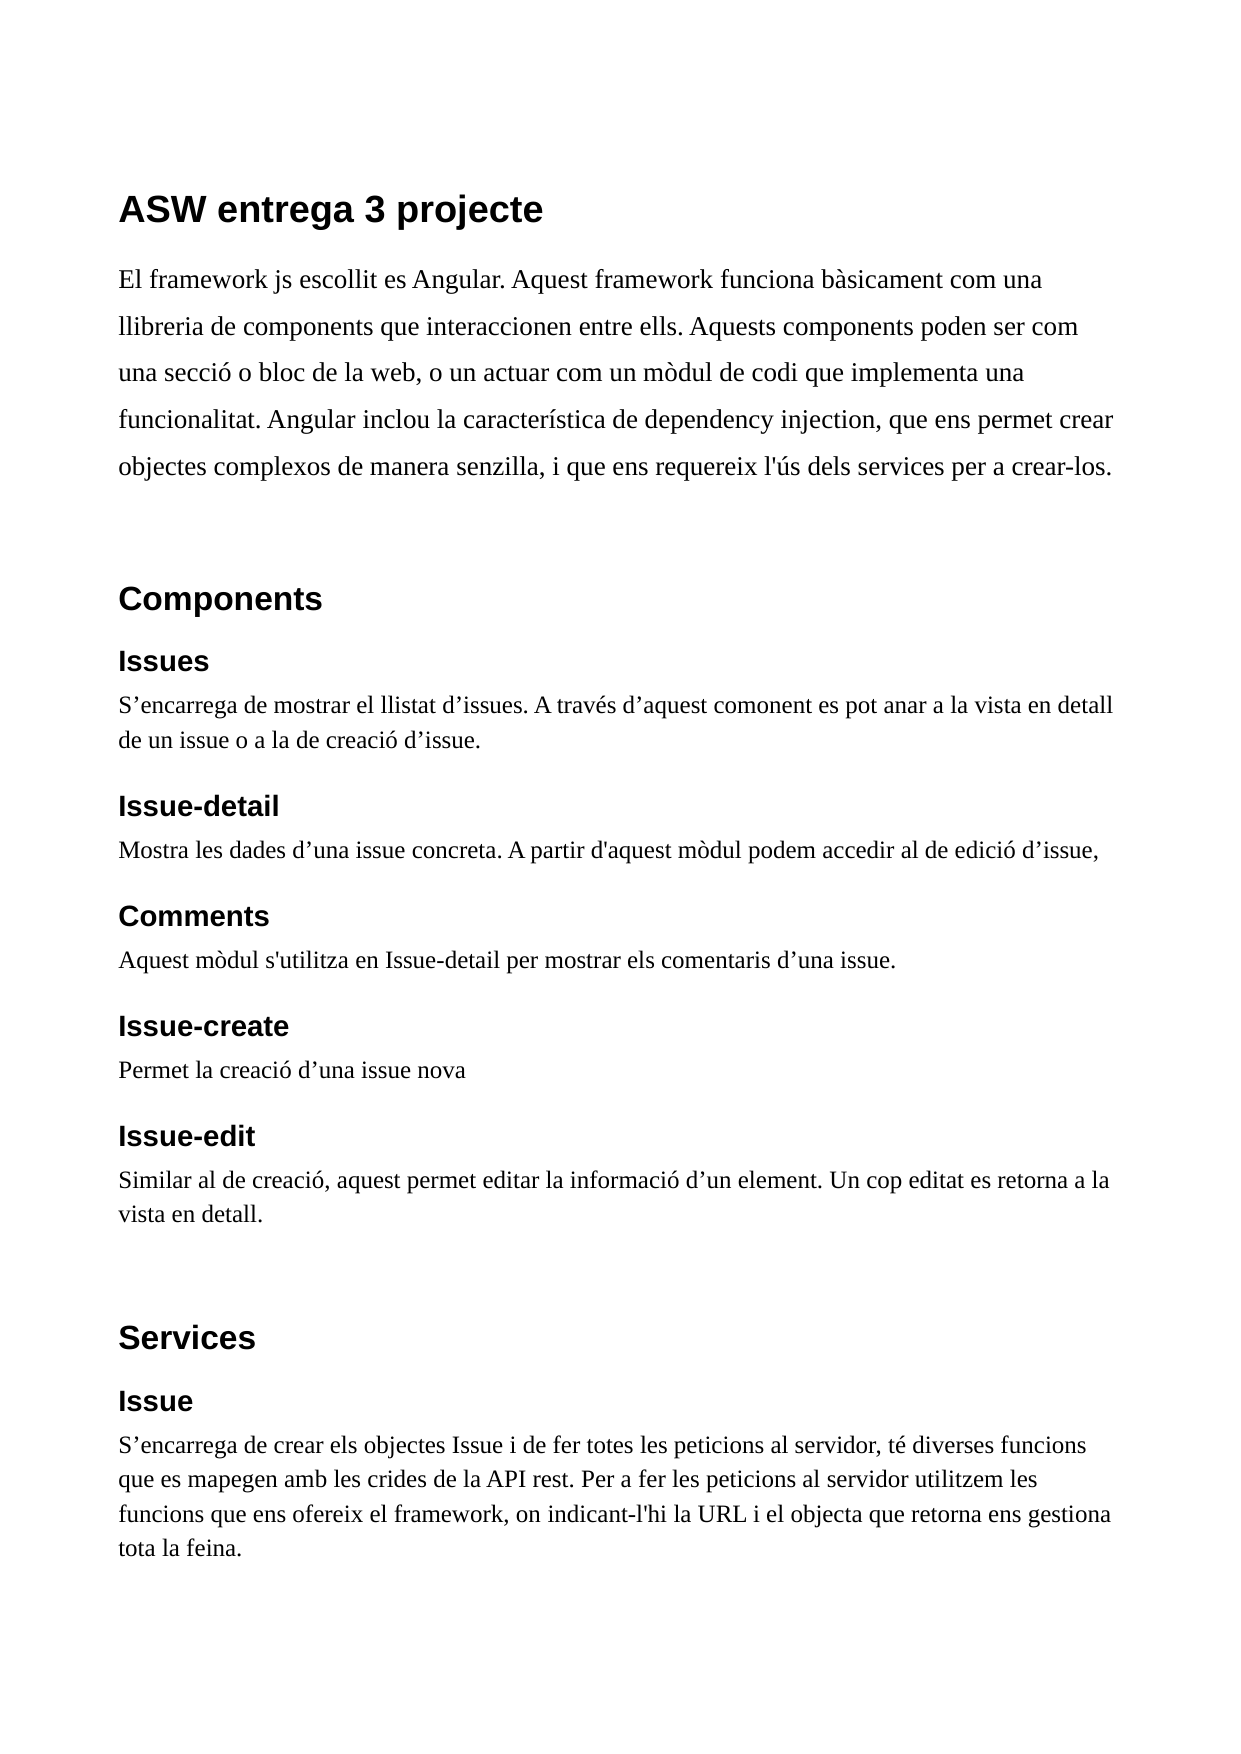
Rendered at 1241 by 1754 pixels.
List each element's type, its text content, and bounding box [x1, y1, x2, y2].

subtitle Issue [118, 1384, 1122, 1418]
text El framework js escollit es Angular. Aquest framework funciona bàsicament com una llibreria de components que interaccionen entre ells. Aquests components poden ser com una secció o bloc de la web, o un actuar com un mòdul de codi que implementa una funcionalitat. Angular inclou la característica de dependency injection, que ens permet crear objectes complexos de manera senzilla, i que ens requereix l'ús dels services per a crear-los. [118, 263, 1122, 481]
text Similar al de creació, aquest permet editar la informació d’un element. Un cop editat es retorna a la vista en detall. [118, 1165, 1122, 1228]
subtitle Issue-create [118, 1008, 1122, 1042]
subtitle ASW entrega 3 projecte [118, 143, 1122, 230]
text Mostra les dades d’una issue concreta. A partir d'aquest mòdul podem accedir al de edició d’issue, [118, 835, 1122, 864]
subtitle Services [118, 1318, 1122, 1357]
subtitle Issue-edit [118, 1118, 1122, 1152]
subtitle Components [118, 579, 1122, 617]
text S’encarrega de mostrar el llistat d’issues. A través d’aquest comonent es pot anar a la vista en detall de un issue o a la de creació d’issue. [118, 691, 1122, 754]
text Aquest mòdul s'utilitza en Issue-detail per mostrar els comentaris d’una issue. [118, 945, 1122, 974]
subtitle Issue-detail [118, 789, 1122, 822]
subtitle Issues [118, 644, 1122, 678]
subtitle Comments [118, 899, 1122, 932]
text S’encarrega de crear els objectes Issue i de fer totes les peticions al servidor, té diverses funcions que es mapegen amb les crides de la API rest. Per a fer les peticions al servidor utilitzem les funcions que ens ofereix el framework, on indicant-l'hi la URL i el objecta que retorna ens gestiona tota la feina. [118, 1430, 1122, 1562]
text Permet la creació d’una issue nova [118, 1055, 1122, 1083]
